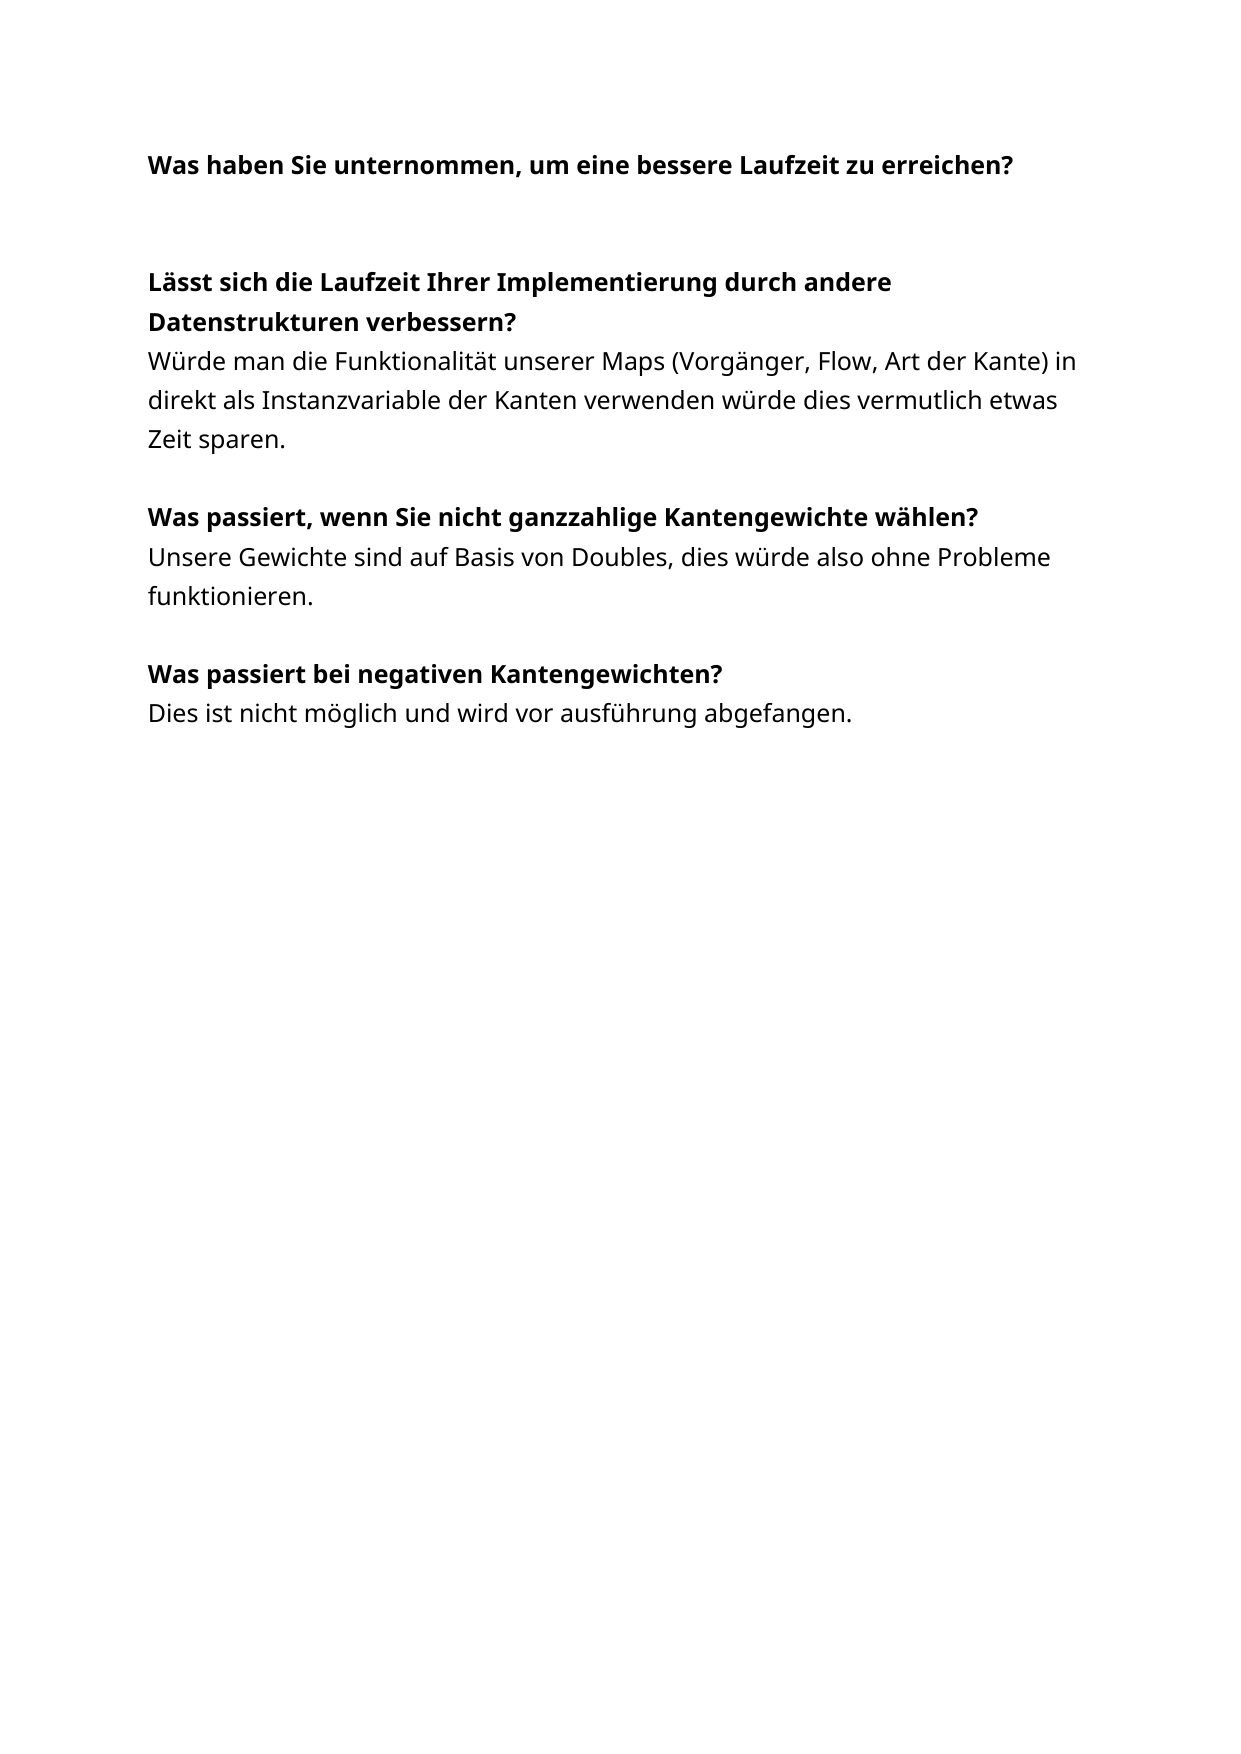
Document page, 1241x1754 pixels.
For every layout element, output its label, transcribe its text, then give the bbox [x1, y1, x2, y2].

text Lässt sich die Laufzeit Ihrer Implementierung durch andere Datenstrukturen verbessern? [148, 265, 1093, 338]
text Unsere Gewichte sind auf Basis von Doubles, dies würde also ohne Probleme funktionieren. [148, 539, 1093, 612]
text Was haben Sie unternommen, um eine bessere Laufzeit zu erreichen? [148, 148, 1093, 182]
text Was passiert, wenn Sie nicht ganzzahlige Kantengewichte wählen? [148, 500, 1093, 534]
text Dies ist nicht möglich und wird vor ausführung abgefangen. [148, 696, 1093, 730]
text Was passiert bei negativen Kantengewichten? [148, 657, 1093, 691]
text Würde man die Funktionalität unserer Maps (Vorgänger, Flow, Art der Kante) in direkt als Instanzvariable der Kanten verwenden würde dies vermutlich etwas Zeit sparen. [148, 343, 1093, 456]
